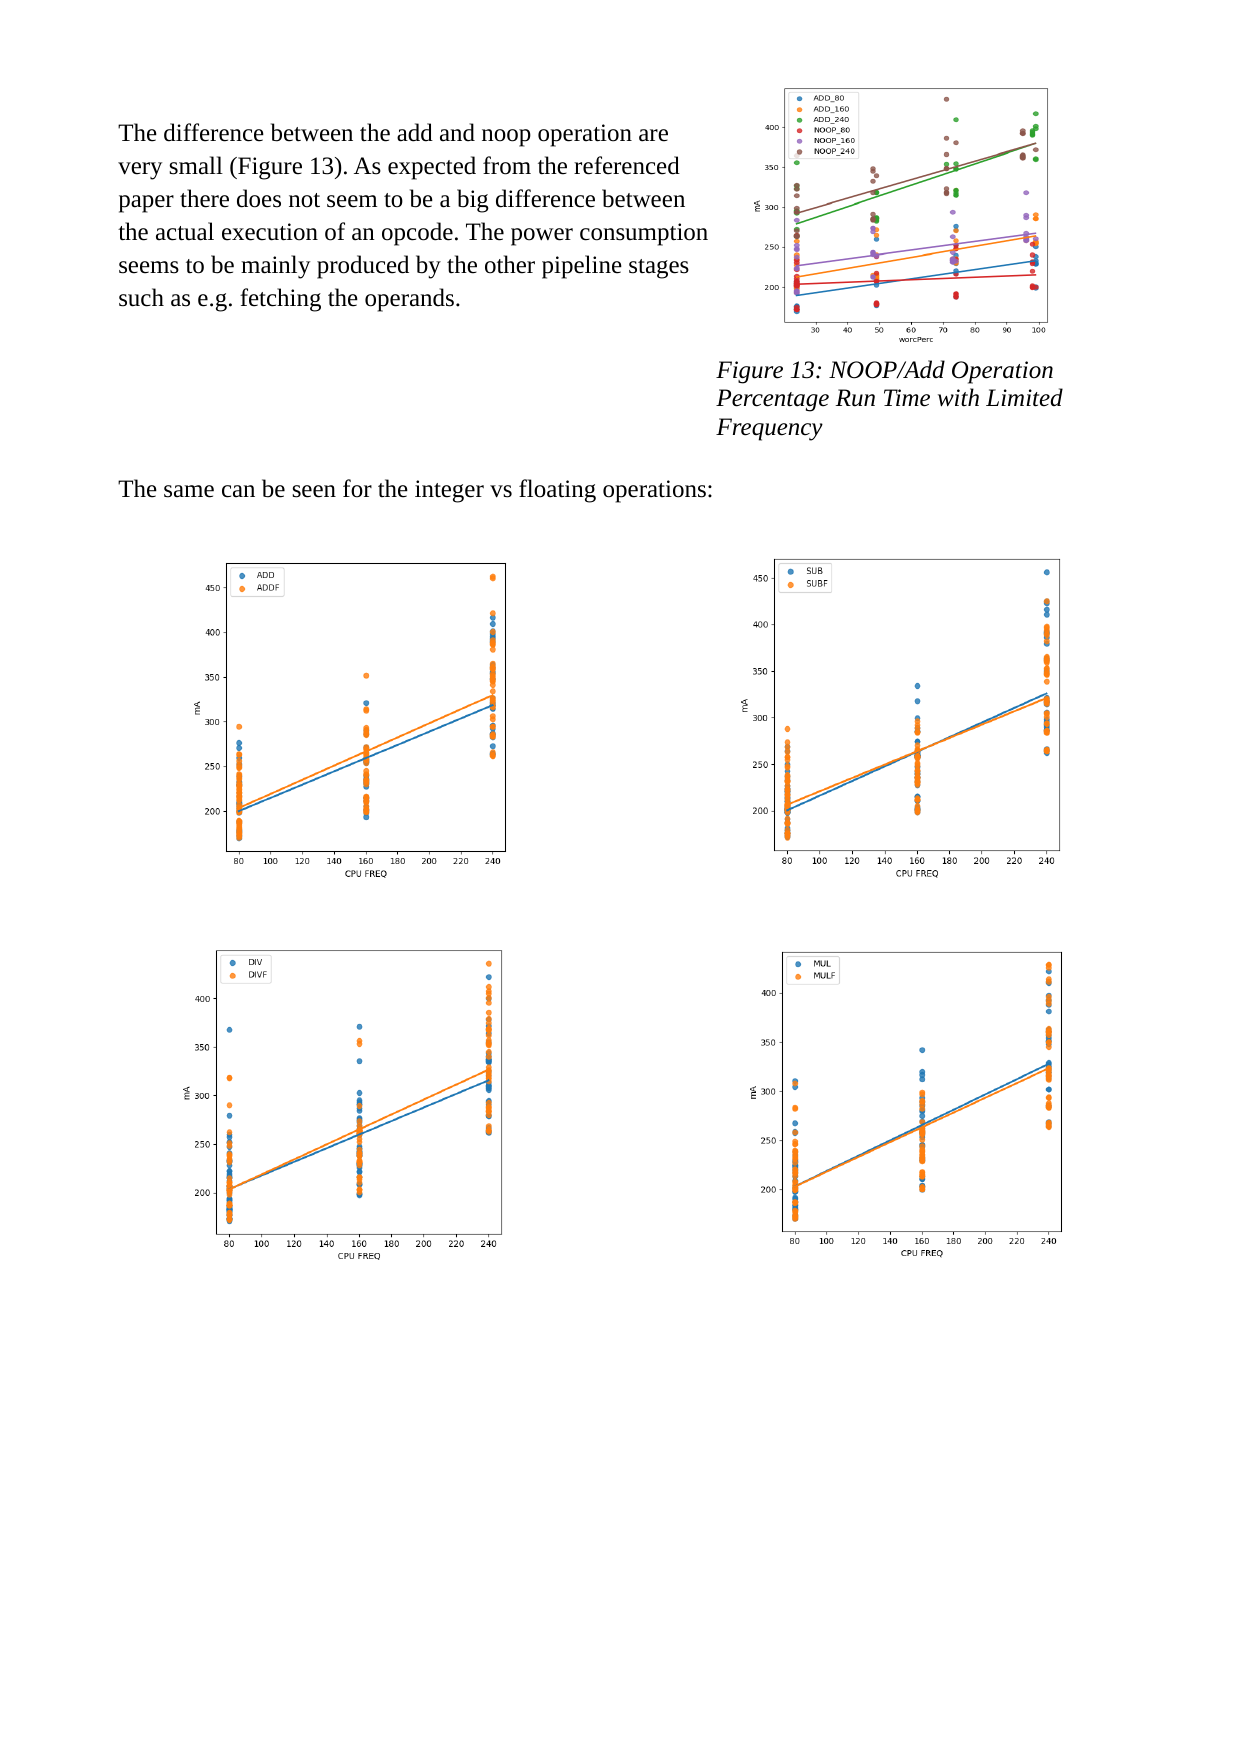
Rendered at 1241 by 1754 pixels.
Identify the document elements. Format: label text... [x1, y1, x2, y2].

text The same can be seen for the integer vs floating operations: [118, 474, 1122, 502]
text Figure 13: NOOP/Add Operation Percentage Run Time with Limited Frequency [716, 54, 1107, 441]
picture [170, 906, 538, 1274]
text The difference between the add and noop operation are very small (Figure 13). As expected from the referenced paper there does not seem to be a big difference between the actual execution of an opcode. The power consumption seems to be mainly produced by the other pipeline stages such as e.g. fetching the operands. [118, 118, 716, 312]
picture [182, 518, 541, 892]
picture [728, 513, 1096, 892]
picture [737, 908, 1097, 1271]
picture [742, 52, 1081, 355]
